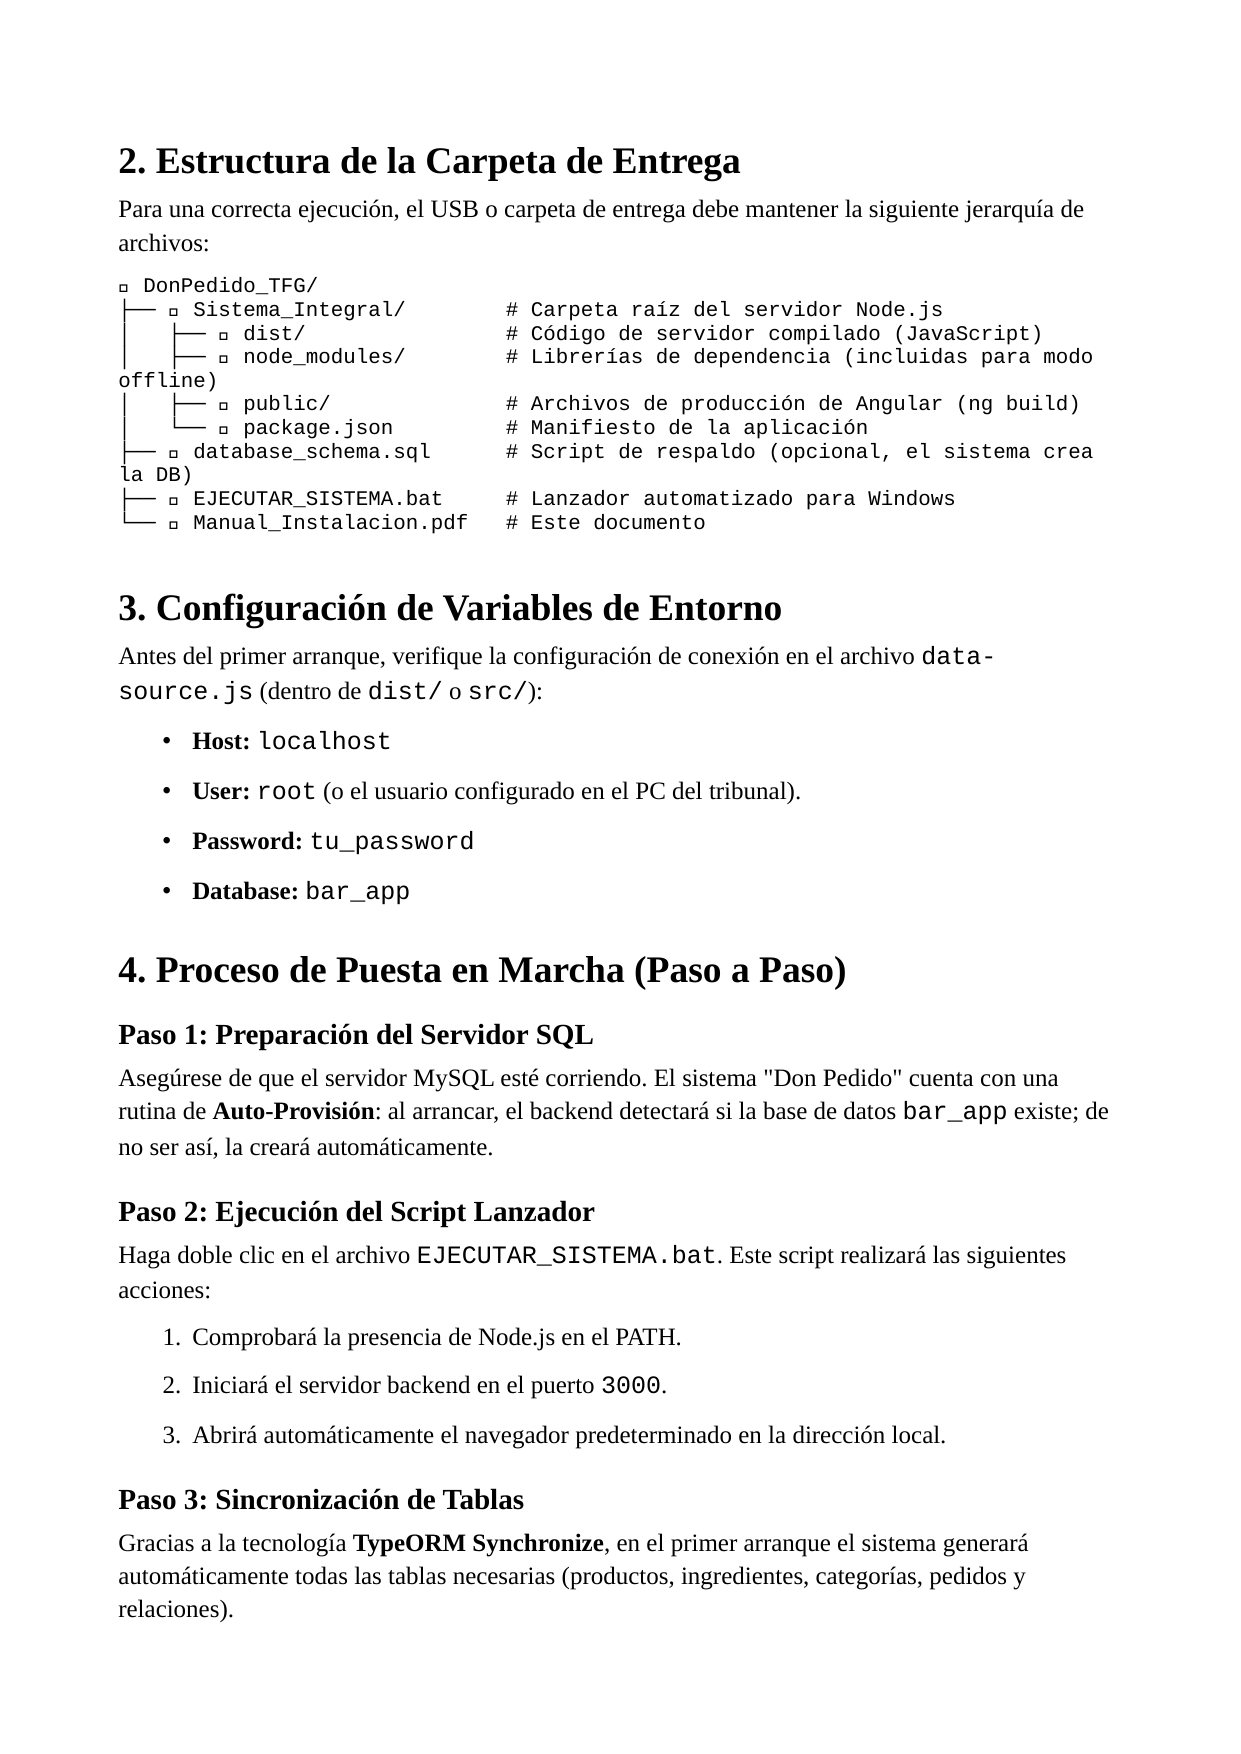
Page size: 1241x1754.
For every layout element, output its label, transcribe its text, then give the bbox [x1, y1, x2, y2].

list Database: bar_app [162, 876, 1122, 907]
list Abrirá automáticamente el navegador predeterminado en la dirección local. [162, 1420, 1122, 1449]
text Asegúrese de que el servidor MySQL esté corriendo. El sistema "Don Pedido" cuenta con una rutina de Auto-Provisión: al arrancar, el backend detectará si la base de datos bar_app existe; de no ser así, la creará automáticamente. [118, 1063, 1122, 1160]
text Gracias a la tecnología TypeORM Synchronize, en el primer arranque el sistema generará automáticamente todas las tablas necesarias (productos, ingredientes, categorías, pedidos y relaciones). [118, 1528, 1122, 1623]
subtitle 2. Estructura de la Carpeta de Entrega [118, 139, 1122, 182]
text ├── 📄 database_schema.sql # Script de respaldo (opcional, el sistema crea la DB) [118, 441, 1122, 488]
text Antes del primer arranque, verifique la configuración de conexión en el archivo data-source.js (dentro de dist/ o src/): [118, 641, 1122, 707]
list Password: tu_password [162, 826, 1122, 857]
subtitle Paso 3: Sincronización de Tablas [118, 1482, 1122, 1516]
text 📂 DonPedido_TFG/ [118, 275, 1122, 299]
text │ └── 📄 package.json # Manifiesto de la aplicación [118, 417, 1122, 441]
subtitle 4. Proceso de Puesta en Marcha (Paso a Paso) [118, 947, 1122, 990]
list Host: localhost [162, 726, 1122, 757]
subtitle 3. Configuración de Variables de Entorno [118, 586, 1122, 629]
text ├── 📁 Sistema_Integral/ # Carpeta raíz del servidor Node.js [125, 299, 1122, 322]
text │ ├── 📁 node_modules/ # Librerías de dependencia (incluidas para modo offline) [118, 346, 1122, 393]
subtitle Paso 1: Preparación del Servidor SQL [118, 1017, 1122, 1051]
list Iniciará el servidor backend en el puerto 3000. [162, 1370, 1122, 1401]
text ├── 📄 EJECUTAR_SISTEMA.bat # Lanzador automatizado para Windows [118, 488, 1122, 512]
text │ ├── 📁 public/ # Archivos de producción de Angular (ng build) [118, 393, 1122, 417]
text │ ├── 📁 dist/ # Código de servidor compilado (JavaScript) [118, 322, 1122, 346]
text Para una correcta ejecución, el USB o carpeta de entrega debe mantener la siguiente jerarquía de archivos: [118, 194, 1122, 256]
text Haga doble clic en el archivo EJECUTAR_SISTEMA.bat. Este script realizará las siguientes acciones: [118, 1240, 1122, 1304]
subtitle Paso 2: Ejecución del Script Lanzador [118, 1194, 1122, 1227]
text └── 📄 Manual_Instalacion.pdf # Este documento [118, 512, 1122, 535]
list User: root (o el usuario configurado en el PC del tribunal). [162, 776, 1122, 807]
list Comprobará la presencia de Node.js en el PATH. [162, 1322, 1122, 1351]
